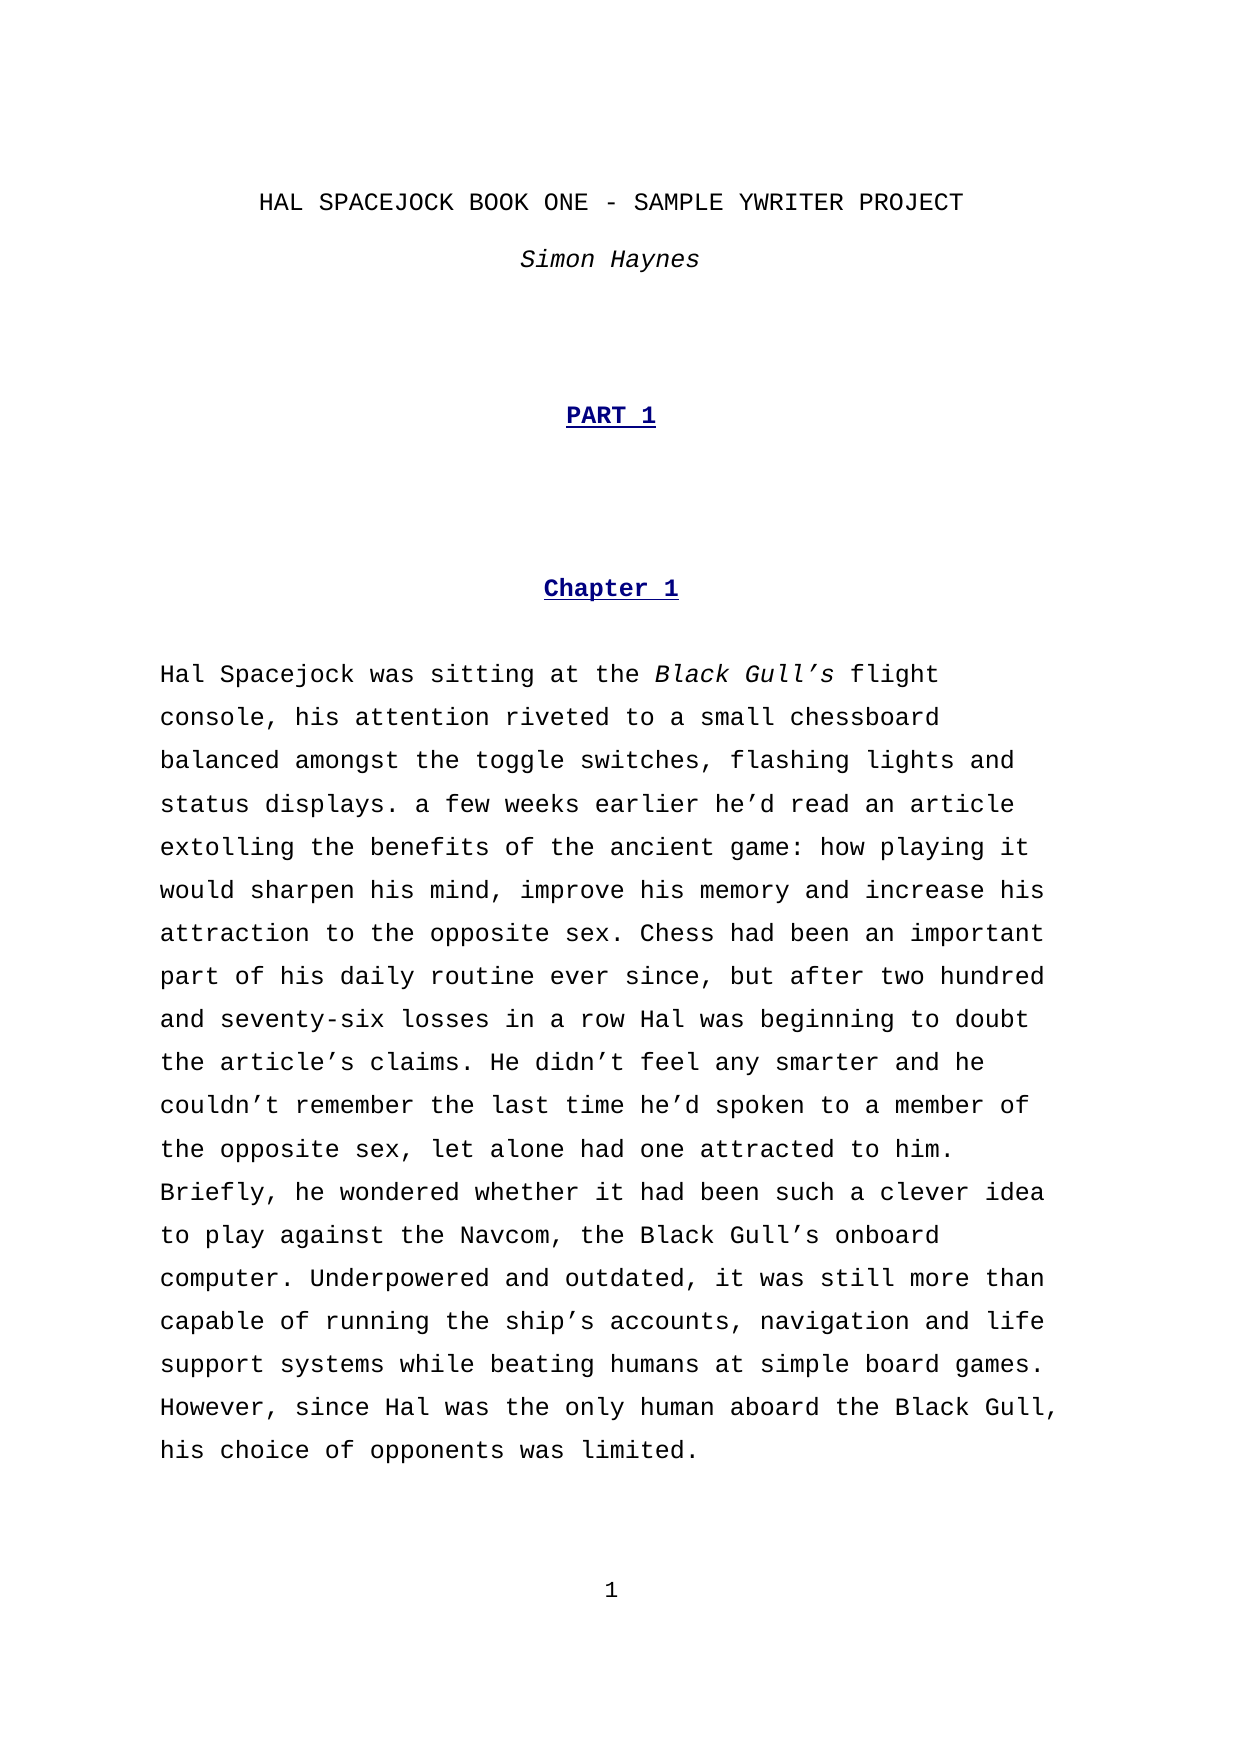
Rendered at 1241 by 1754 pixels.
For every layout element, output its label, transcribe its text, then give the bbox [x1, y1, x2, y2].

subtitle Chapter 1 [159, 562, 1063, 605]
title Hal Spacejock book one - Sample yWriter Project [159, 189, 1063, 217]
subtitle Simon Haynes [159, 246, 1063, 274]
text Hal Spacejock was sitting at the Black Gull’s flight console, his attention riveted to a small chessboard balanced amongst the toggle switches, flashing lights and status displays. a few weeks earlier he’d read an article extolling the benefits of the ancient game: how playing it would sharpen his mind, improve his memory and increase his attraction to the opposite sex. Chess had been an important part of his daily routine ever since, but after two hundred and seventy-six losses in a row Hal was beginning to doubt the article’s claims. He didn’t feel any smarter and he couldn’t remember the last time he’d spoken to a member of the opposite sex, let alone had one attracted to him. Briefly, he wondered whether it had been such a clever idea to play against the Navcom, the Black Gull’s onboard computer. Underpowered and outdated, it was still more than capable of running the ship’s accounts, navigation and life support systems while beating humans at simple board games. However, since Hal was the only human aboard the Black Gull, his choice of opponents was limited. [159, 648, 1063, 1467]
subtitle Part 1 [159, 389, 1063, 432]
